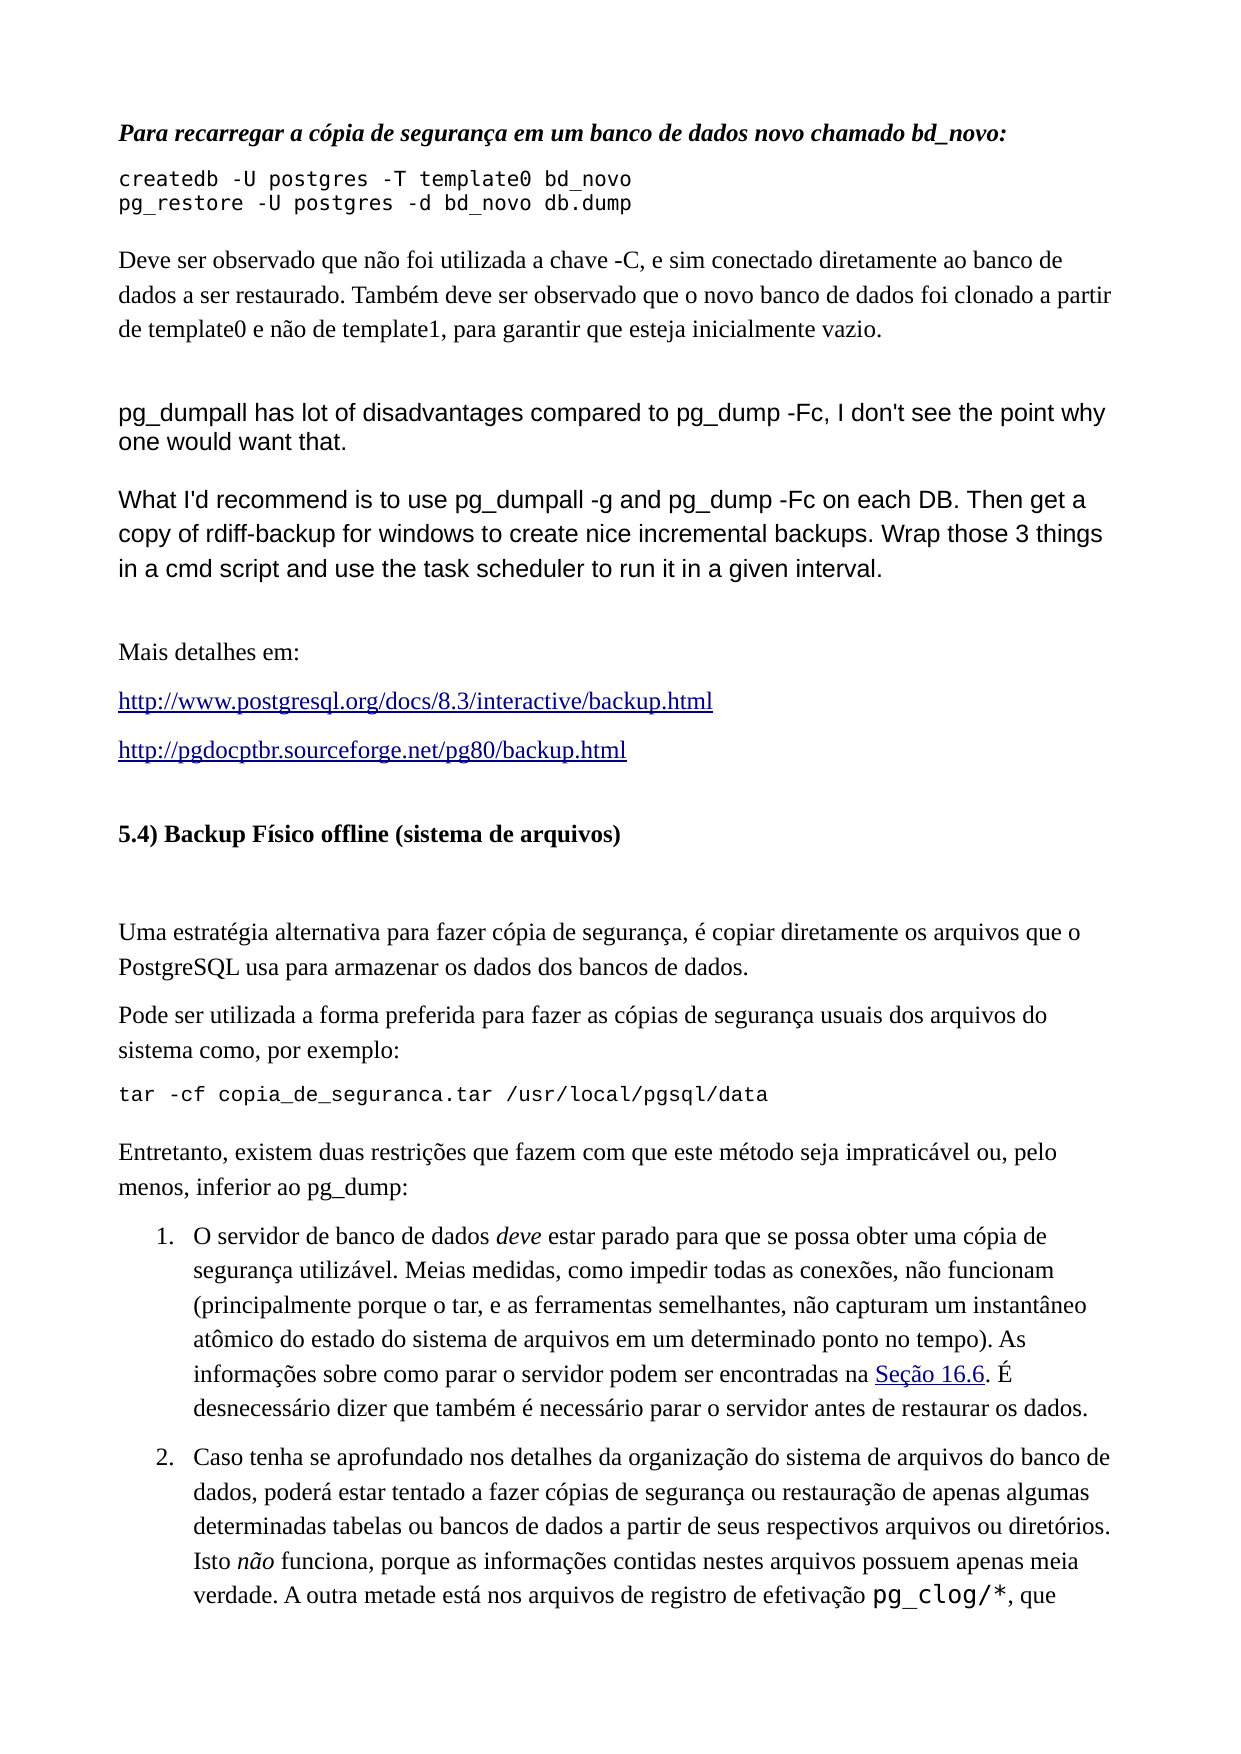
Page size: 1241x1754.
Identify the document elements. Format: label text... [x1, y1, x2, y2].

text tar -cf copia_de_seguranca.tar /usr/local/pgsql/data [118, 1084, 1122, 1108]
text pg_dumpall has lot of disadvantages compared to pg_dump -Fc, I don't see the point why one would want that. [118, 398, 1122, 455]
text Entretanto, existem duas restrições que fazem com que este método seja impraticável ou, pelo menos, inferior ao pg_dump: [118, 1137, 1122, 1201]
text pg_restore -U postgres -d bd_novo db.dump [118, 191, 1122, 216]
text createdb -U postgres -T template0 bd_novo [118, 167, 1122, 191]
text http://www.postgresql.org/docs/8.3/interactive/backup.html [118, 686, 1122, 715]
text 5.4) Backup Físico offline (sistema de arquivos) [118, 784, 1122, 848]
text http://pgdocptbr.sourceforge.net/pg80/backup.html [118, 735, 1122, 764]
text Uma estratégia alternativa para fazer cópia de segurança, é copiar diretamente os arquivos que o PostgreSQL usa para armazenar os dados dos bancos de dados. [118, 917, 1122, 980]
list O servidor de banco de dados deve estar parado para que se possa obter uma cópia de segurança utilizável. Meias medidas, como impedir todas as conexões, não funcionam (principalmente porque o tar, e as ferramentas semelhantes, não capturam um instantâneo atômico do estado do sistema de arquivos em um determinado ponto no tempo). As informações sobre como parar o servidor podem ser encontradas na Seção 16.6. É desnecessário dizer que também é necessário parar o servidor antes de restaurar os dados. [156, 1221, 1122, 1422]
list Caso tenha se aprofundado nos detalhes da organização do sistema de arquivos do banco de dados, poderá estar tentado a fazer cópias de segurança ou restauração de apenas algumas determinadas tabelas ou bancos de dados a partir de seus respectivos arquivos ou diretórios. Isto não funciona, porque as informações contidas nestes arquivos possuem apenas meia verdade. A outra metade está nos arquivos de registro de efetivação pg_clog/*, que [156, 1442, 1122, 1609]
text Deve ser observado que não foi utilizada a chave -C, e sim conectado diretamente ao banco de dados a ser restaurado. Também deve ser observado que o novo banco de dados foi clonado a partir de template0 e não de template1, para garantir que esteja inicialmente vazio. [118, 245, 1122, 377]
text What I'd recommend is to use pg_dumpall -g and pg_dump -Fc on each DB. Then get a copy of rdiff-backup for windows to create nice incremental backups. Wrap those 3 things in a cmd script and use the task scheduler to run it in a given interval. [118, 485, 1122, 582]
text Para recarregar a cópia de segurança em um banco de dados novo chamado bd_novo: [118, 118, 1122, 147]
text Mais detalhes em: [118, 603, 1122, 666]
text Pode ser utilizada a forma preferida para fazer as cópias de segurança usuais dos arquivos do sistema como, por exemplo: [118, 1001, 1122, 1064]
